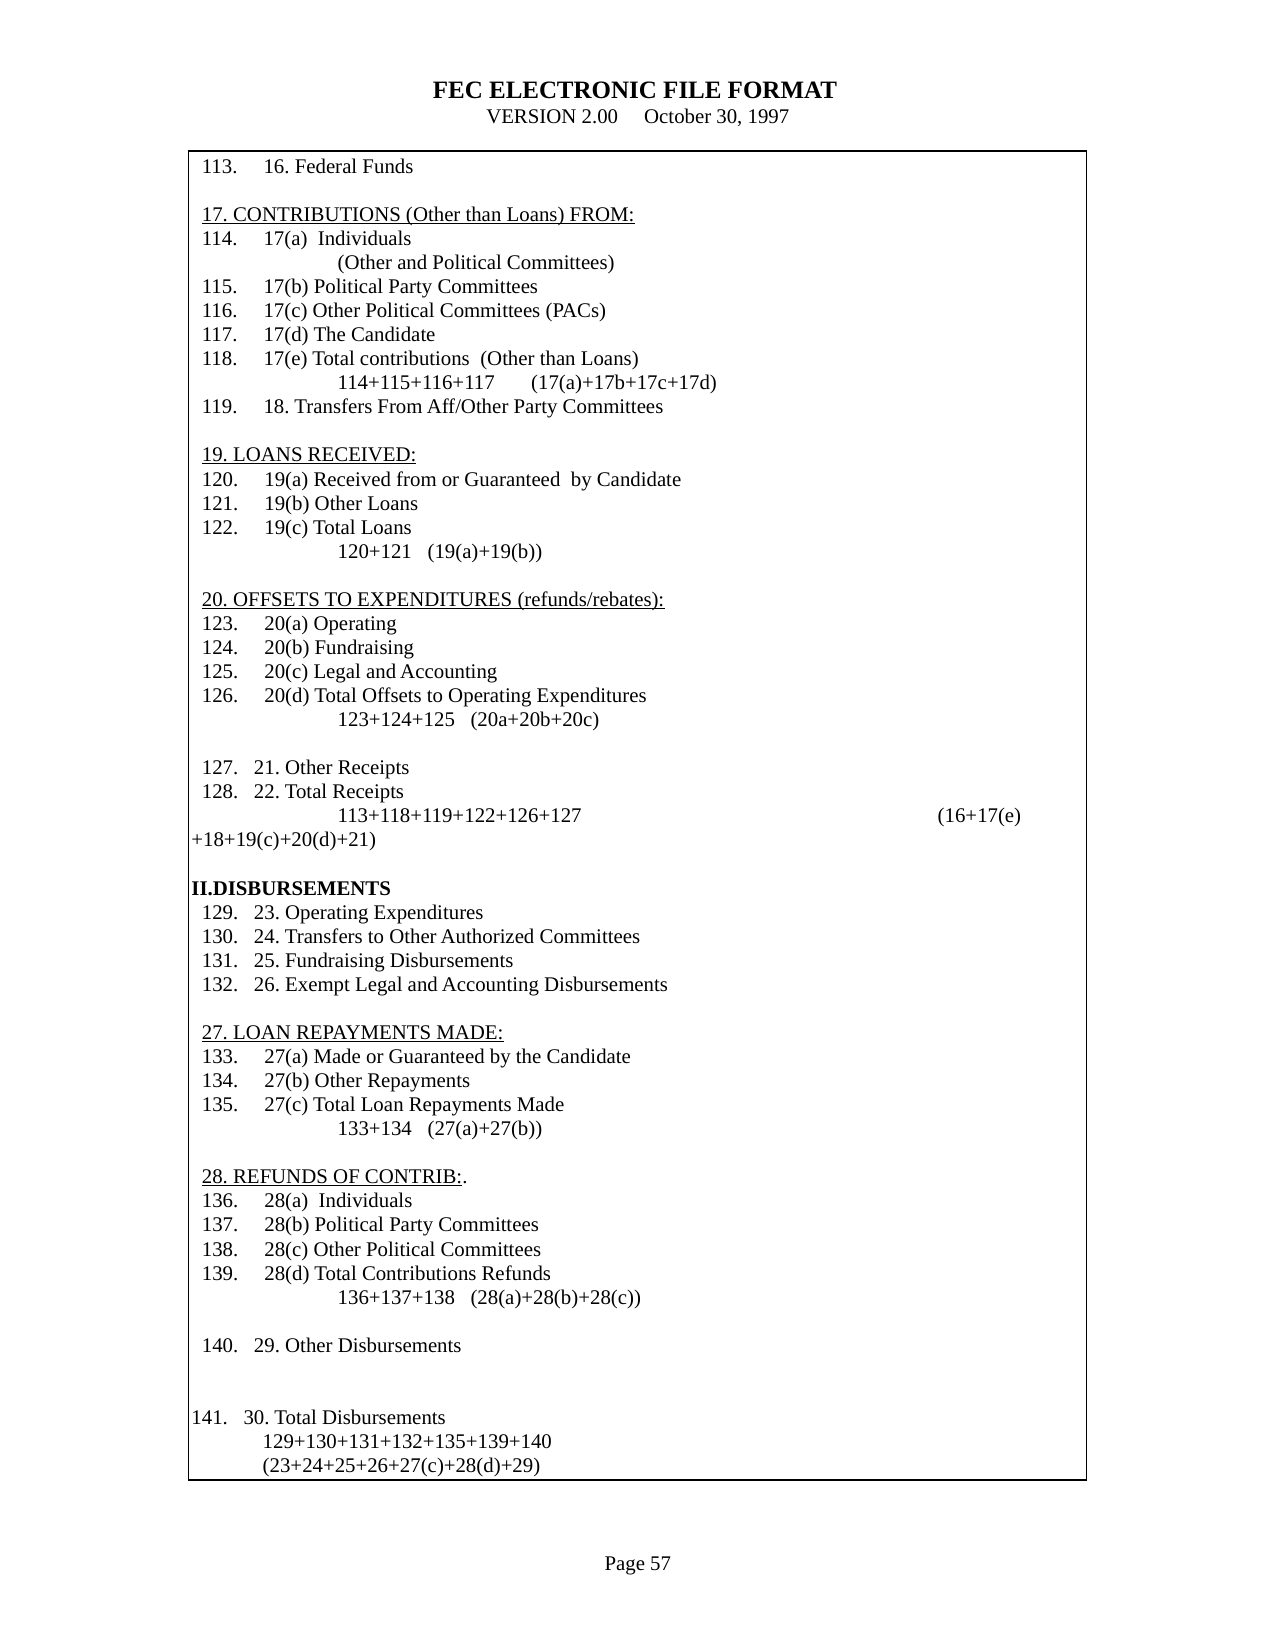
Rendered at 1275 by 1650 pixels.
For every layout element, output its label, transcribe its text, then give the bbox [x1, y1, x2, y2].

text 121. 19(b) Other Loans [189, 487, 1086, 511]
text 19. LOANS RECEIVED: [189, 439, 1086, 463]
text II.DISBURSEMENTS [189, 872, 1086, 896]
text 131. 25. Fundraising Disbursements [189, 944, 1086, 968]
text 28. REFUNDS OF CONTRIB:. [189, 1161, 1086, 1185]
text 123+124+125 (20a+20b+20c) [189, 703, 1086, 731]
text 114+115+116+117 (17(a)+17b+17c+17d) [189, 367, 1086, 391]
text 128. 22. Total Receipts [189, 776, 1086, 800]
text 119. 18. Transfers From Aff/Other Party Committees [189, 391, 1086, 418]
text 133+134 (27(a)+27(b)) [189, 1112, 1086, 1140]
text (Other and Political Committees) [189, 246, 1086, 270]
text 113+118+119+122+126+127 (16+17(e)+18+19(c)+20(d)+21) [189, 800, 1086, 851]
text 129. 23. Operating Expenditures [189, 896, 1086, 920]
text 127. 21. Other Receipts [189, 752, 1086, 776]
text 124. 20(b) Fundraising [189, 631, 1086, 655]
text 138. 28(c) Other Political Committees [189, 1233, 1086, 1257]
text 113. 16. Federal Funds [189, 152, 1086, 178]
text 117. 17(d) The Candidate [189, 318, 1086, 342]
text 123. 20(a) Operating [189, 607, 1086, 631]
text 115. 17(b) Political Party Committees [189, 270, 1086, 294]
text 130. 24. Transfers to Other Authorized Committees [189, 920, 1086, 944]
text 136+137+138 (28(a)+28(b)+28(c)) [189, 1281, 1086, 1309]
text (23+24+25+26+27(c)+28(d)+29) [189, 1449, 1086, 1479]
text 140. 29. Other Disbursements [189, 1329, 1086, 1357]
text 136. 28(a) Individuals [189, 1185, 1086, 1209]
text 17. CONTRIBUTIONS (Other than Loans) FROM: [189, 198, 1086, 222]
text 125. 20(c) Legal and Accounting [189, 655, 1086, 679]
text 133. 27(a) Made or Guaranteed by the Candidate [189, 1040, 1086, 1064]
text 132. 26. Exempt Legal and Accounting Disbursements [189, 968, 1086, 996]
text 126. 20(d) Total Offsets to Operating Expenditures [189, 679, 1086, 703]
text 27. LOAN REPAYMENTS MADE: [189, 1016, 1086, 1040]
text 20. OFFSETS TO EXPENDITURES (refunds/rebates): [189, 583, 1086, 607]
text 120. 19(a) Received from or Guaranteed by Candidate [189, 463, 1086, 487]
text 137. 28(b) Political Party Committees [189, 1209, 1086, 1233]
text 129+130+131+132+135+139+140 [189, 1425, 1086, 1449]
text 114. 17(a) Individuals [189, 222, 1086, 246]
text 122. 19(c) Total Loans [189, 511, 1086, 535]
text 134. 27(b) Other Repayments [189, 1064, 1086, 1088]
text 141. 30. Total Disbursements [189, 1401, 1086, 1425]
text 135. 27(c) Total Loan Repayments Made [189, 1088, 1086, 1112]
text 139. 28(d) Total Contributions Refunds [189, 1257, 1086, 1281]
text 120+121 (19(a)+19(b)) [189, 535, 1086, 563]
text 118. 17(e) Total contributions (Other than Loans) [189, 342, 1086, 367]
text 116. 17(c) Other Political Committees (PACs) [189, 294, 1086, 318]
